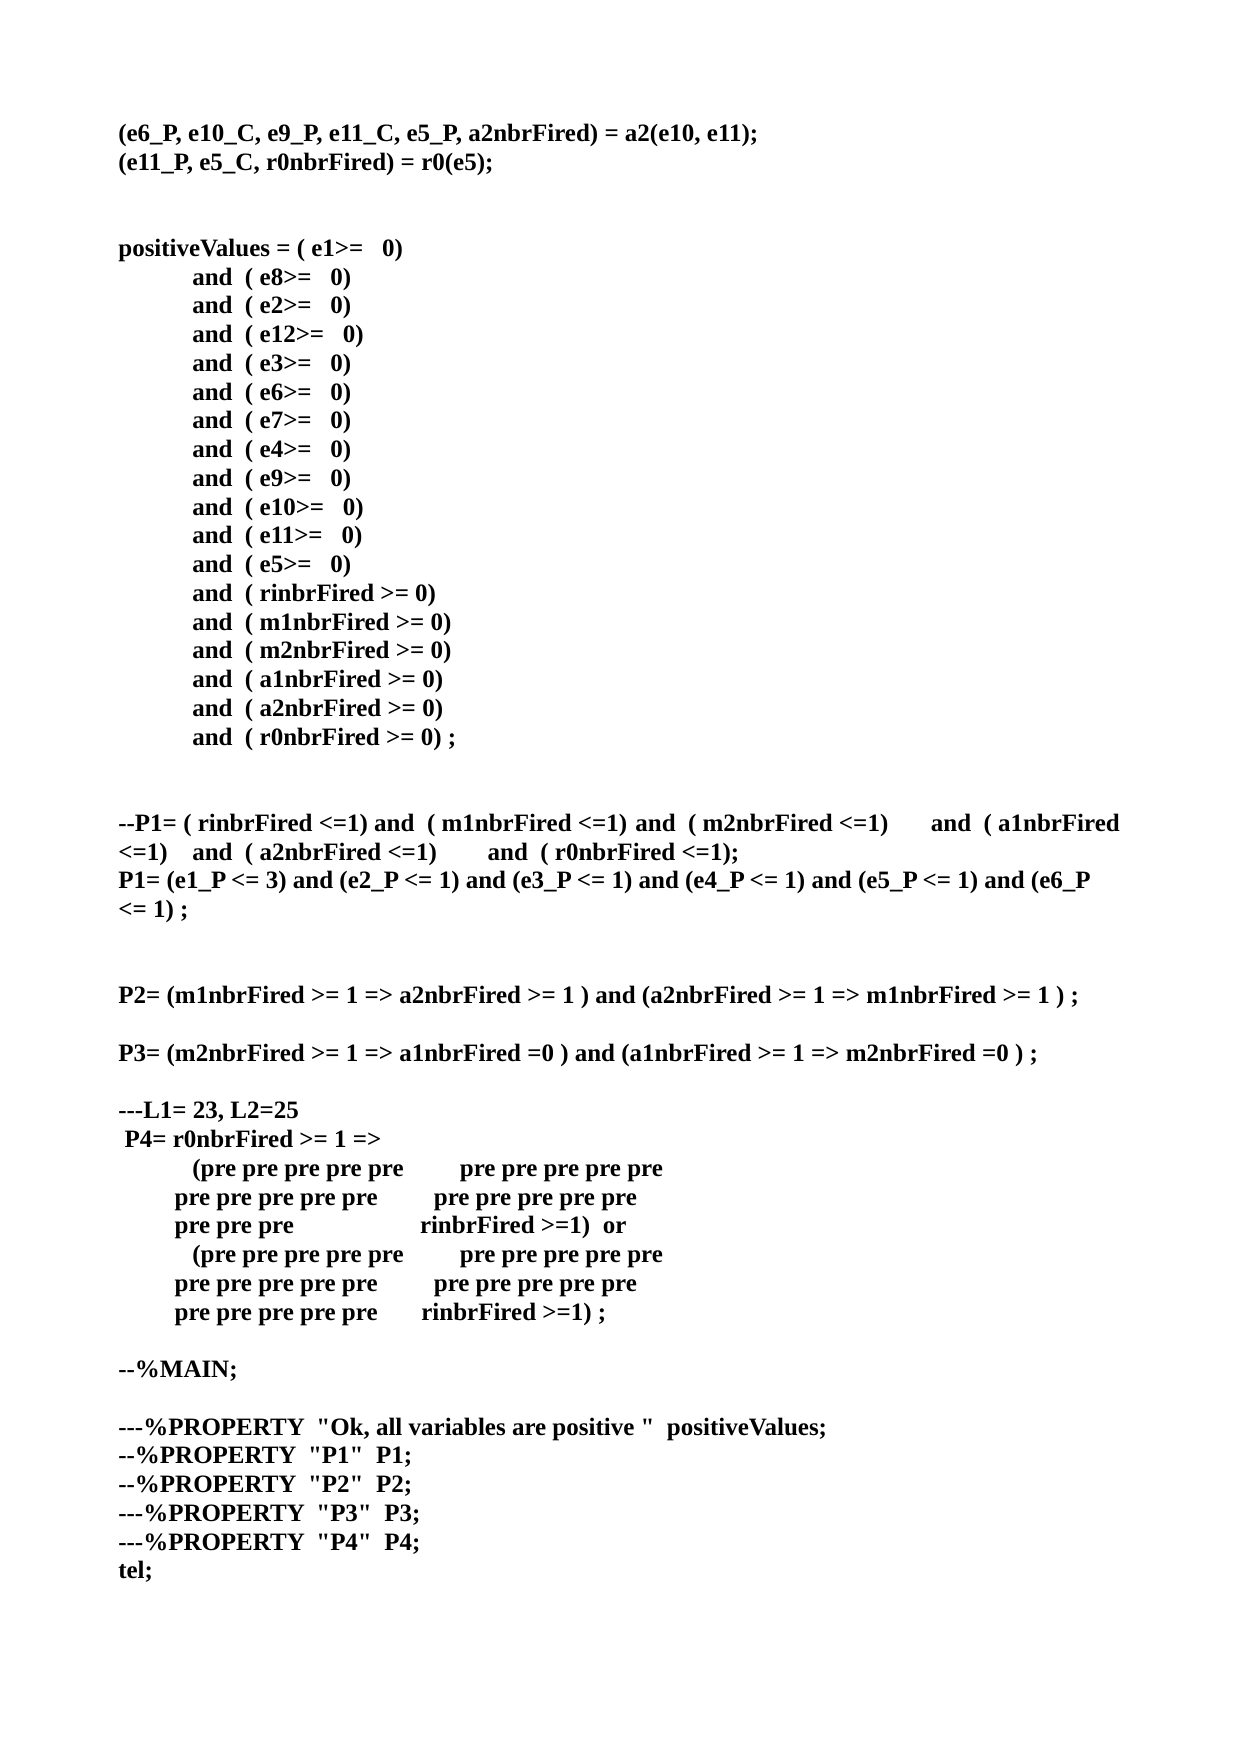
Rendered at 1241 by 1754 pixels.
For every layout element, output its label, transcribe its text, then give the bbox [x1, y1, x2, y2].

text pre pre pre pre pre rinbrFired >=1) ; [118, 1297, 1122, 1326]
text and ( e4>= 0) [118, 434, 1122, 463]
text pre pre pre rinbrFired >=1) or [118, 1211, 1122, 1239]
text and ( a1nbrFired >= 0) [118, 664, 1122, 693]
text --%PROPERTY "P1" P1; [118, 1441, 1122, 1469]
text P3= (m2nbrFired >= 1 => a1nbrFired =0 ) and (a1nbrFired >= 1 => m2nbrFired =0 ) ; [118, 1038, 1122, 1067]
text P2= (m1nbrFired >= 1 => a2nbrFired >= 1 ) and (a2nbrFired >= 1 => m1nbrFired >= 1 ) ; [118, 981, 1122, 1009]
text P1= (e1_P <= 3) and (e2_P <= 1) and (e3_P <= 1) and (e4_P <= 1) and (e5_P <= 1) and (e6_P <= 1) ; [118, 866, 1122, 923]
text and ( e5>= 0) [118, 549, 1122, 578]
text P4= r0nbrFired >= 1 => [118, 1124, 1122, 1153]
text positiveValues = ( e1>= 0) [118, 233, 1122, 262]
text and ( e3>= 0) [118, 348, 1122, 377]
text (e6_P, e10_C, e9_P, e11_C, e5_P, a2nbrFired) = a2(e10, e11); [118, 118, 1122, 147]
text (pre pre pre pre pre pre pre pre pre pre [118, 1153, 1122, 1182]
text and ( r0nbrFired >= 0) ; [118, 722, 1122, 751]
text pre pre pre pre pre pre pre pre pre pre [118, 1182, 1122, 1211]
text and ( e11>= 0) [118, 521, 1122, 549]
text pre pre pre pre pre pre pre pre pre pre [118, 1268, 1122, 1297]
text --%MAIN; [118, 1354, 1122, 1383]
text --%PROPERTY "P2" P2; [118, 1469, 1122, 1498]
text ---%PROPERTY "P4" P4; [118, 1527, 1122, 1556]
text (pre pre pre pre pre pre pre pre pre pre [118, 1239, 1122, 1268]
text and ( e8>= 0) [118, 262, 1122, 291]
text (e11_P, e5_C, r0nbrFired) = r0(e5); [118, 147, 1122, 176]
text ---%PROPERTY "P3" P3; [118, 1498, 1122, 1527]
text and ( e7>= 0) [118, 406, 1122, 434]
text ---L1= 23, L2=25 [118, 1096, 1122, 1124]
text and ( a2nbrFired >= 0) [118, 693, 1122, 722]
text and ( e12>= 0) [118, 319, 1122, 348]
text and ( e9>= 0) [118, 463, 1122, 492]
text and ( m2nbrFired >= 0) [118, 636, 1122, 664]
text and ( m1nbrFired >= 0) [118, 607, 1122, 636]
text and ( e10>= 0) [118, 492, 1122, 521]
text and ( rinbrFired >= 0) [118, 578, 1122, 607]
text tel; [118, 1556, 1122, 1584]
text and ( e2>= 0) [118, 291, 1122, 319]
text ---%PROPERTY "Ok, all variables are positive " positiveValues; [118, 1412, 1122, 1441]
text and ( e6>= 0) [118, 377, 1122, 406]
text --P1= ( rinbrFired <=1) and ( m1nbrFired <=1) and ( m2nbrFired <=1) and ( a1nbrFired <=1) and ( a2nbrFired <=1) and ( r0nbrFired <=1); [118, 808, 1122, 866]
